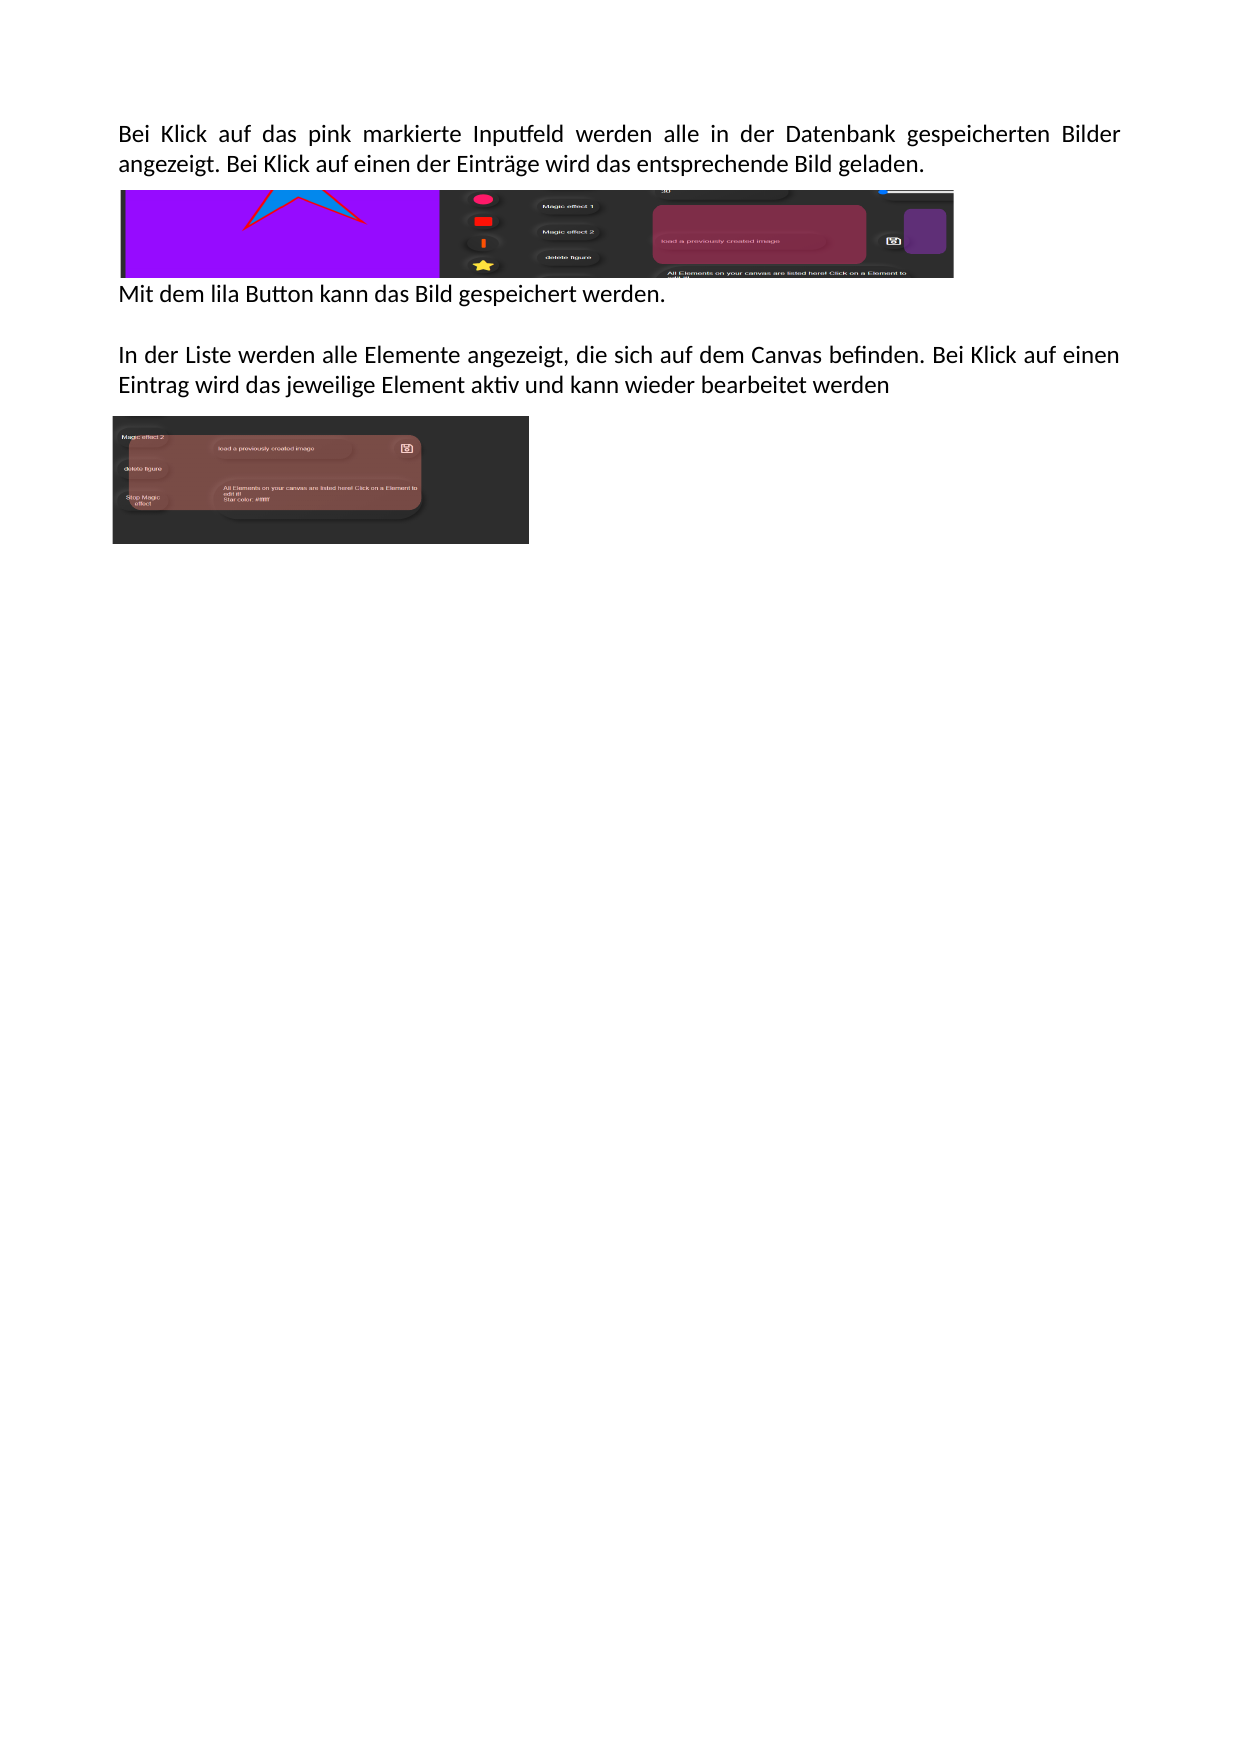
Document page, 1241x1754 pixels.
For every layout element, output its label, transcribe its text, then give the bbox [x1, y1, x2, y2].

text In der Liste werden alle Elemente angezeigt, die sich auf dem Canvas befinden. Bei Klick auf einen Eintrag wird das jeweilige Element aktiv und kann wieder bearbeitet werden [118, 339, 1122, 400]
picture [441, 486, 529, 544]
text Bei Klick auf das pink markierte Inputfeld werden alle in der Datenbank gespeicherten Bilder angezeigt. Bei Klick auf einen der Einträge wird das entsprechende Bild geladen. [118, 118, 1122, 179]
picture [120, 190, 954, 278]
text Mit dem lila Button kann das Bild gespeichert werden. [118, 179, 1122, 308]
